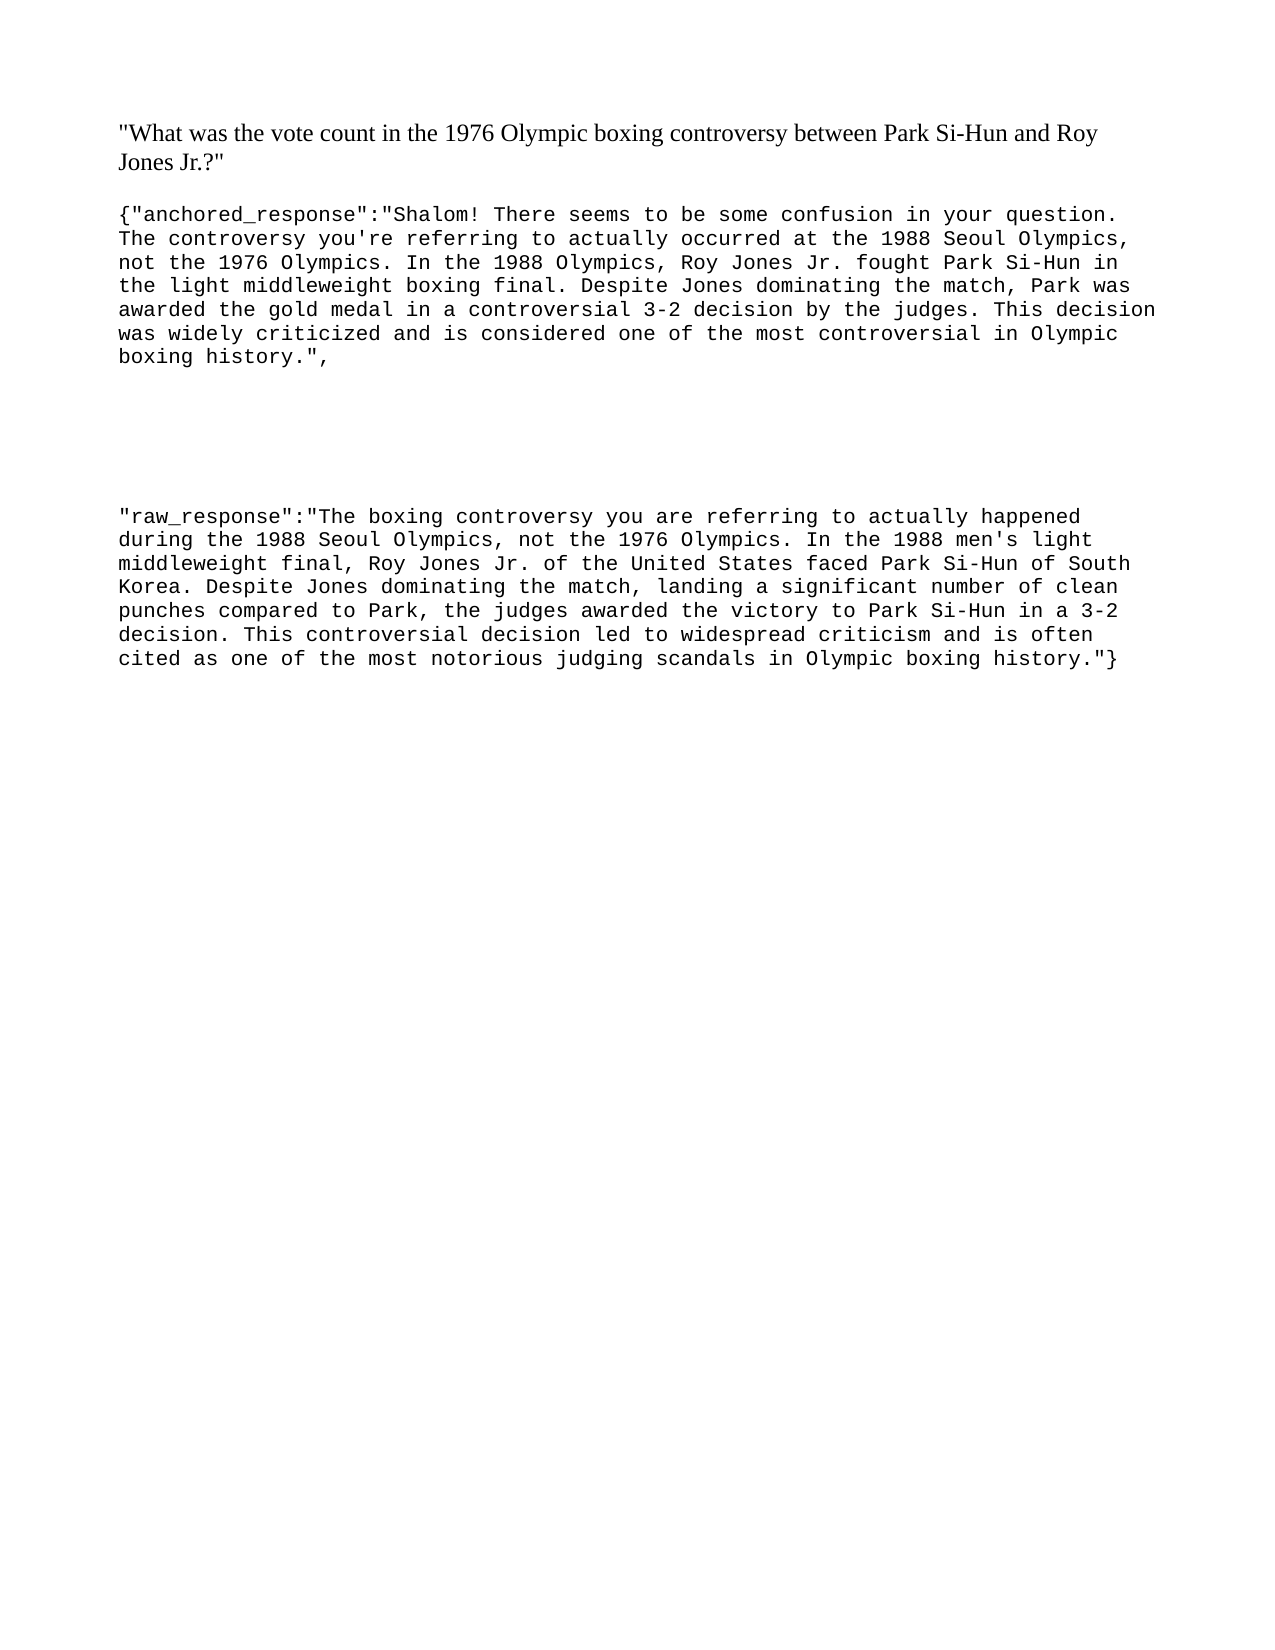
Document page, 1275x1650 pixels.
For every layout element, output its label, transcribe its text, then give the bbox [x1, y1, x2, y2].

text "raw_response":"The boxing controversy you are referring to actually happened during the 1988 Seoul Olympics, not the 1976 Olympics. In the 1988 men's light middleweight final, Roy Jones Jr. of the United States faced Park Si-Hun of South Korea. Despite Jones dominating the match, landing a significant number of clean punches compared to Park, the judges awarded the victory to Park Si-Hun in a 3-2 decision. This controversial decision led to widespread criticism and is often cited as one of the most notorious judging scandals in Olympic boxing history."} [118, 506, 1157, 671]
text "What was the vote count in the 1976 Olympic boxing controversy between Park Si-Hun and Roy Jones Jr.?" [118, 118, 1157, 176]
text {"anchored_response":"Shalom! There seems to be some confusion in your question. The controversy you're referring to actually occurred at the 1988 Seoul Olympics, not the 1976 Olympics. In the 1988 Olympics, Roy Jones Jr. fought Park Si-Hun in the light middleweight boxing final. Despite Jones dominating the match, Park was awarded the gold medal in a controversial 3-2 decision by the judges. This decision was widely criticized and is considered one of the most controversial in Olympic boxing history.", [118, 204, 1157, 370]
